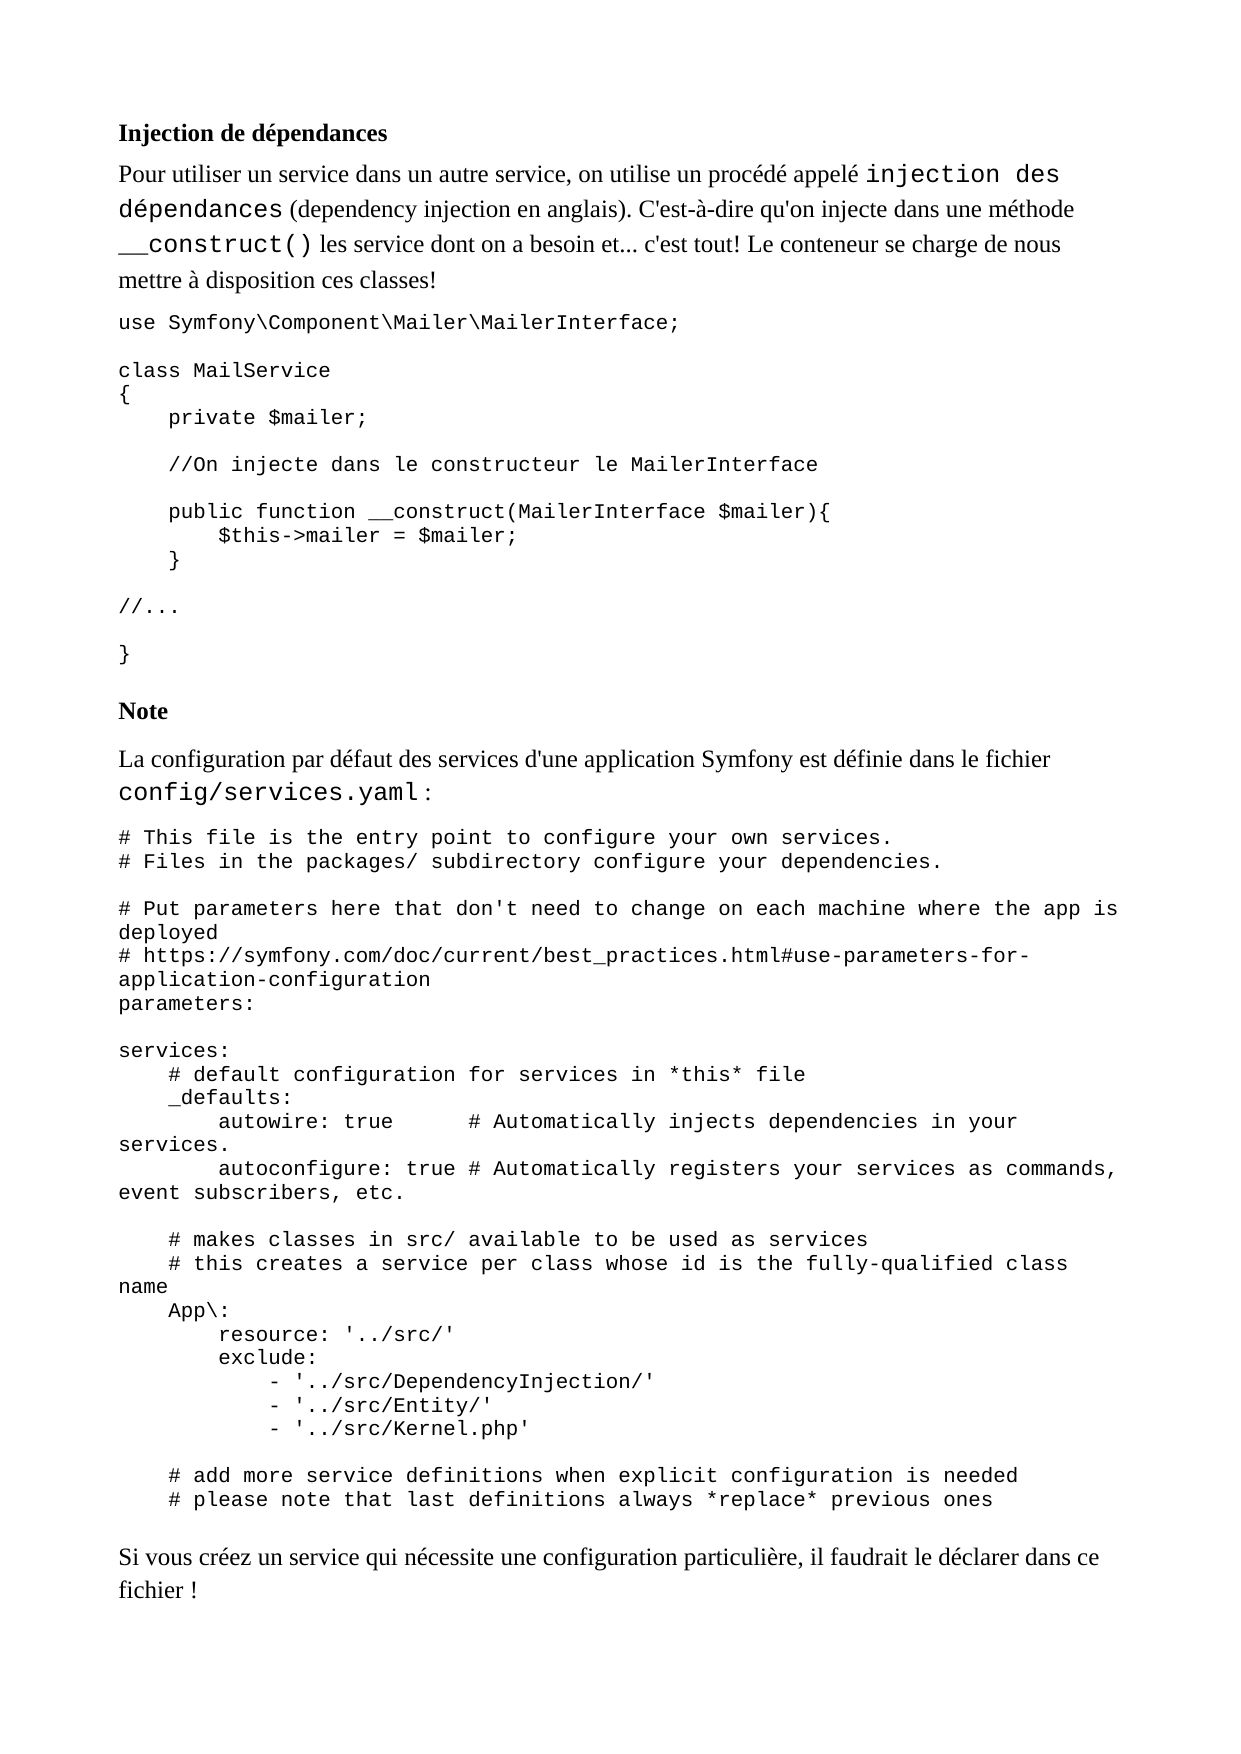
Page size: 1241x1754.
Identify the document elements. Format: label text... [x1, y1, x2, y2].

text exclude: [118, 1347, 1122, 1371]
text Pour utiliser un service dans un autre service, on utilise un procédé appelé injection des dépendances (dependency injection en anglais). C'est-à-dire qu'on injecte dans une méthode __construct() les service dont on a besoin et... c'est tout! Le conteneur se charge de nous mettre à disposition ces classes! [118, 159, 1122, 293]
text # please note that last definitions always *replace* previous ones [118, 1489, 1122, 1513]
text # default configuration for services in *this* file [118, 1063, 1122, 1087]
subtitle Injection de dépendances [118, 118, 1122, 147]
text $this->mailer = $mailer; [118, 525, 1122, 549]
text autoconfigure: true # Automatically registers your services as commands, event subscribers, etc. [118, 1158, 1122, 1205]
text //... [118, 596, 1122, 620]
text use Symfony\Component\Mailer\MailerInterface; [118, 312, 1122, 336]
text //On injecte dans le constructeur le MailerInterface [118, 454, 1122, 478]
text Si vous créez un service qui nécessite une configuration particulière, il faudrait le déclarer dans ce fichier ! [118, 1542, 1122, 1604]
text - '../src/DependencyInjection/' [118, 1371, 1122, 1394]
text # this creates a service per class whose id is the fully-qualified class name [118, 1253, 1122, 1300]
text } [118, 549, 1122, 572]
text # This file is the entry point to configure your own services. [118, 827, 1122, 851]
text class MailService [118, 359, 1122, 383]
text App\: [118, 1300, 1122, 1324]
text # https://symfony.com/doc/current/best_practices.html#use-parameters-for-application-configuration [118, 945, 1122, 993]
text { [118, 383, 1122, 407]
text La configuration par défaut des services d'une application Symfony est définie dans le fichier config/services.yaml : [118, 744, 1122, 808]
text # add more service definitions when explicit configuration is needed [118, 1466, 1122, 1489]
text # Put parameters here that don't need to change on each machine where the app is deployed [118, 898, 1122, 945]
text private $mailer; [118, 407, 1122, 431]
text parameters: [118, 993, 1122, 1016]
text services: [118, 1040, 1122, 1063]
text resource: '../src/' [118, 1324, 1122, 1347]
text Note [118, 696, 1122, 725]
text _defaults: [118, 1087, 1122, 1111]
text - '../src/Kernel.php' [118, 1418, 1122, 1442]
text - '../src/Entity/' [118, 1394, 1122, 1418]
text } [118, 643, 1122, 667]
text public function __construct(MailerInterface $mailer){ [118, 501, 1122, 525]
text autowire: true # Automatically injects dependencies in your services. [118, 1111, 1122, 1158]
text # Files in the packages/ subdirectory configure your dependencies. [118, 851, 1122, 874]
text # makes classes in src/ available to be used as services [118, 1229, 1122, 1253]
